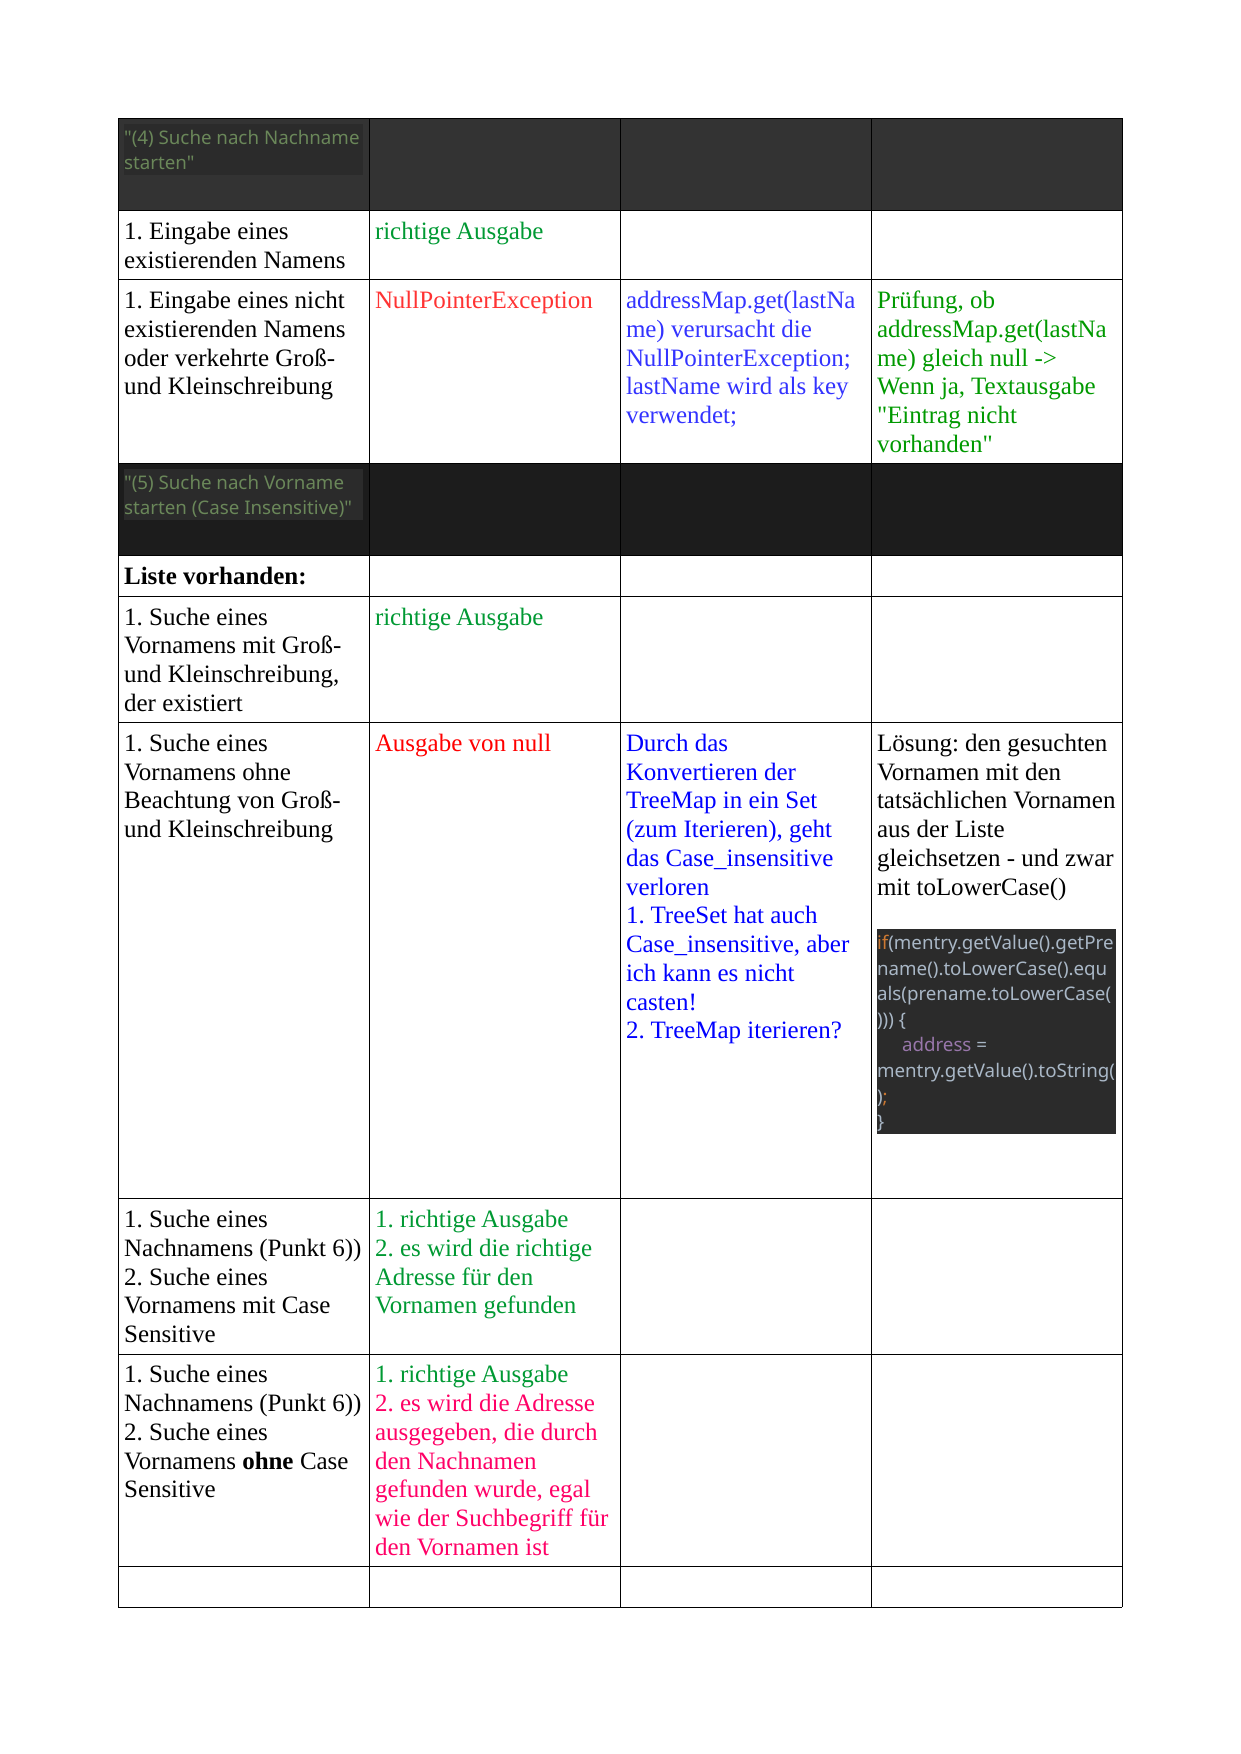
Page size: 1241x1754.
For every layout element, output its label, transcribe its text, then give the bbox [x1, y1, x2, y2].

table_cell [621, 1355, 871, 1566]
table_cell Prüfung, ob addressMap.get(lastName) gleich null -> Wenn ja, Textausgabe "Eintrag nicht vorhanden" [872, 280, 1122, 463]
table_cell 1. Eingabe eines nicht existierenden Namens oder verkehrte Groß- und Kleinschreibung [119, 280, 369, 463]
table_cell [621, 556, 871, 596]
table_cell [872, 1355, 1122, 1566]
table_cell [370, 119, 620, 210]
table_cell addressMap.get(lastName) verursacht die NullPointerException; lastName wird als key verwendet; [621, 280, 871, 463]
table_cell [872, 464, 1122, 555]
table_cell 1. Suche eines Nachnamens (Punkt 6)) 2. Suche eines Vornamens ohne Case Sensitive [119, 1355, 369, 1566]
table_cell [872, 1567, 1122, 1607]
table_cell Ausgabe von null [370, 723, 620, 1198]
table_cell [621, 597, 871, 722]
table_cell richtige Ausgabe [370, 597, 620, 722]
table_cell [872, 1199, 1122, 1354]
table_cell richtige Ausgabe [370, 211, 620, 279]
table_cell [872, 119, 1122, 210]
table_cell [621, 1567, 871, 1607]
table_cell 1. Suche eines Nachnamens (Punkt 6)) 2. Suche eines Vornamens mit Case Sensitive [119, 1199, 369, 1354]
table_cell 1. Suche eines Vornamens ohne Beachtung von Groß- und Kleinschreibung [119, 723, 369, 1198]
table_cell "(5) Suche nach Vorname starten (Case Insensitive)" [119, 464, 369, 555]
table_cell [370, 464, 620, 555]
table_cell 1. Suche eines Vornamens mit Groß- und Kleinschreibung, der existiert [119, 597, 369, 722]
table_cell [872, 211, 1122, 279]
table_cell [621, 1199, 871, 1354]
table_cell [872, 556, 1122, 596]
table_cell [621, 464, 871, 555]
table_cell [370, 556, 620, 596]
table_cell Durch das Konvertieren der TreeMap in ein Set (zum Iterieren), geht das Case_insensitive verloren 1. TreeSet hat auch Case_insensitive, aber ich kann es nicht casten! 2. TreeMap iterieren? [621, 723, 871, 1198]
table_cell Lösung: den gesuchten Vornamen mit den tatsächlichen Vornamen aus der Liste gleichsetzen - und zwar mit toLowerCase() if(mentry.getValue().getPrename().toLowerCase().equals(prename.toLowerCase())) { address = mentry.getValue().toString(); } [872, 723, 1122, 1198]
table_cell NullPointerException [370, 280, 620, 463]
table_cell [621, 211, 871, 279]
table_cell 1. Eingabe eines existierenden Namens [119, 211, 369, 279]
table_cell [872, 597, 1122, 722]
table_cell 1. richtige Ausgabe 2. es wird die Adresse ausgegeben, die durch den Nachnamen gefunden wurde, egal wie der Suchbegriff für den Vornamen ist [370, 1355, 620, 1566]
table_cell [370, 1567, 620, 1607]
table_cell "(4) Suche nach Nachname starten" [119, 119, 369, 210]
table_cell [621, 119, 871, 210]
table_cell Liste vorhanden: [119, 556, 369, 596]
table_cell 1. richtige Ausgabe 2. es wird die richtige Adresse für den Vornamen gefunden [370, 1199, 620, 1354]
table_cell [119, 1567, 369, 1607]
